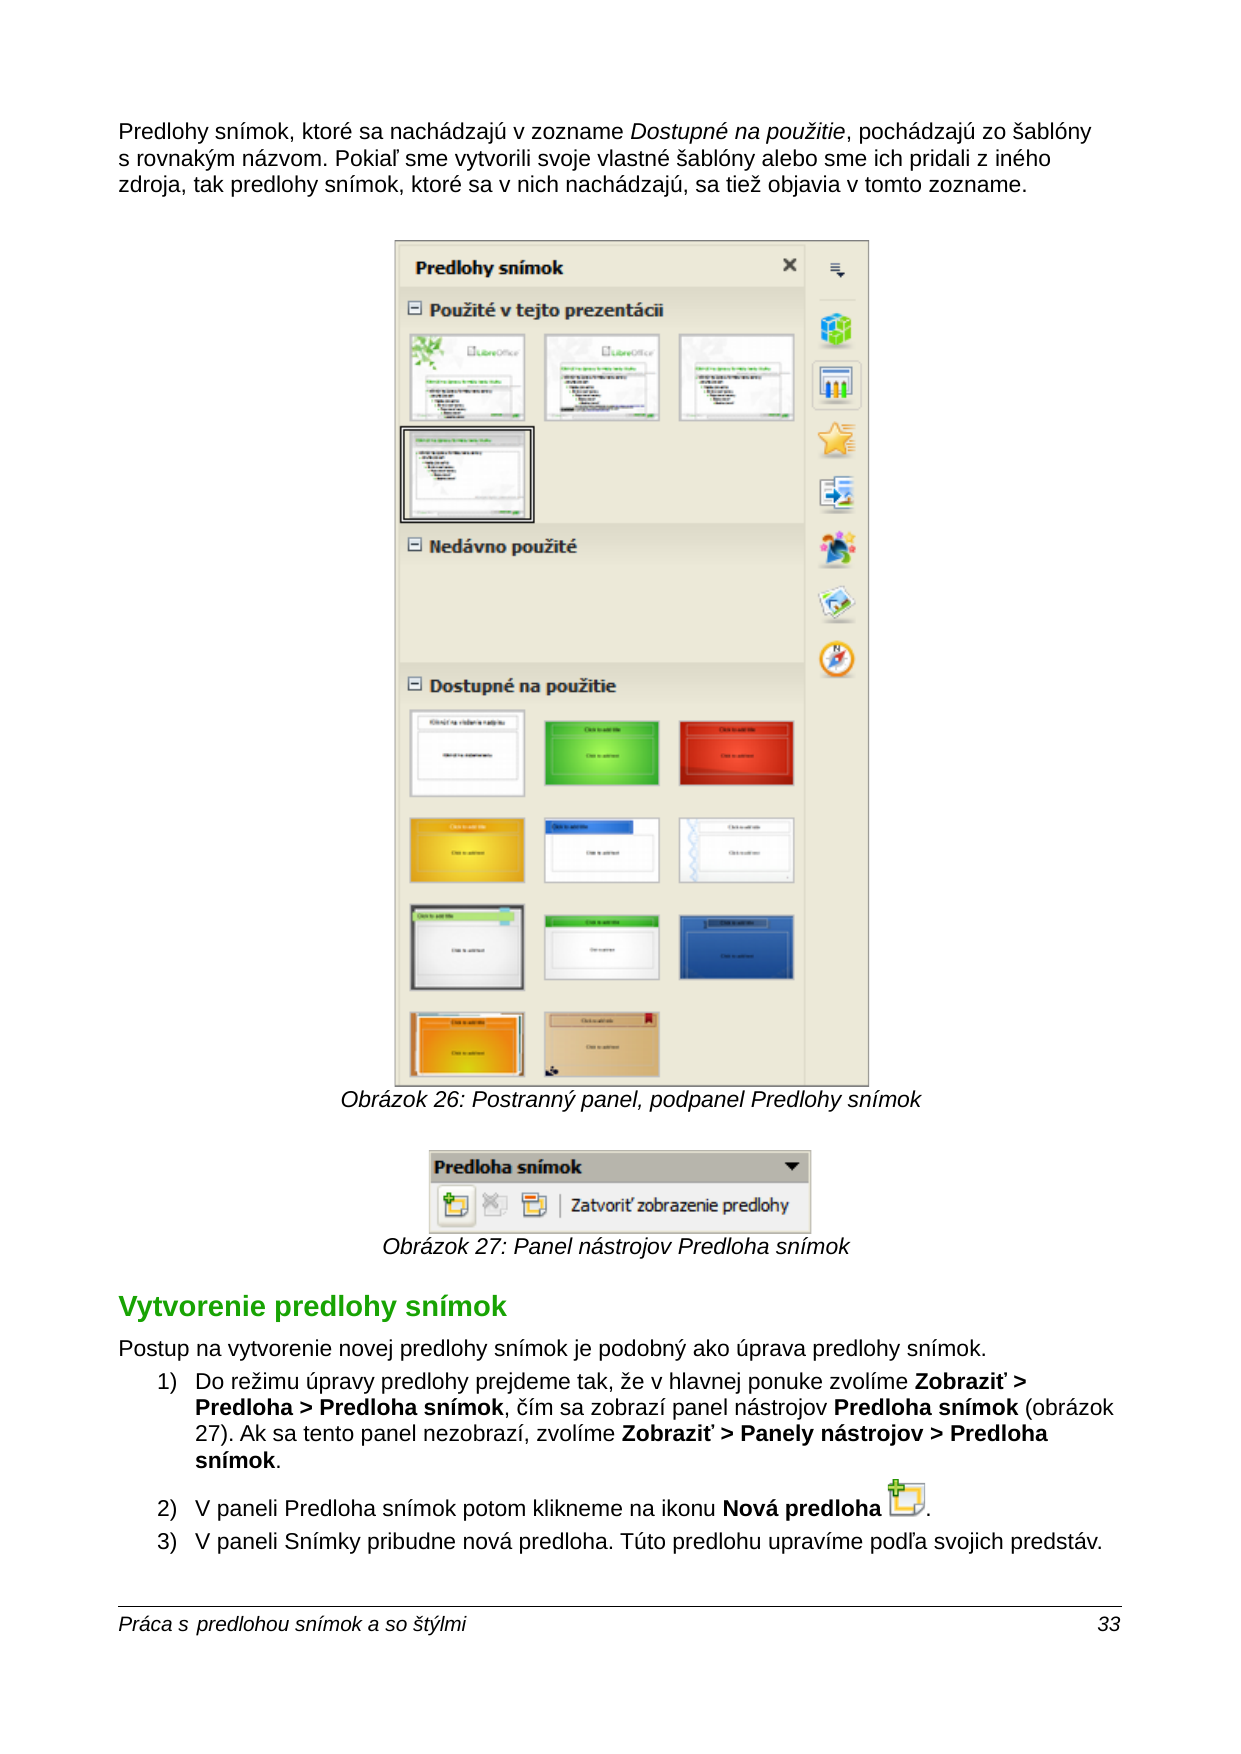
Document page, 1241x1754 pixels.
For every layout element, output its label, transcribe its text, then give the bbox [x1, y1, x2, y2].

picture [887, 1479, 926, 1517]
picture [394, 240, 870, 1087]
list V paneli Snímky pribudne nová predloha. Túto predlohu upravíme podľa svojich predstáv. [177, 1528, 1122, 1554]
list V paneli Predloha snímok potom klikneme na ikonu Nová predloha . [177, 1479, 1122, 1522]
text Predlohy snímok, ktoré sa nachádzajú v zozname Dostupné na použitie, pochádzajú zo šablóny s rovnakým názvom. Pokiaľ sme vytvorili svoje vlastné šablóny alebo sme ich pridali z iného zdroja, tak predlohy snímok, ktoré sa v nich nachádzajú, sa tiež objavia v tomto zozname. [118, 118, 1122, 197]
list Do režimu úpravy predlohy prejdeme tak, že v hlavnej ponuke zvolíme Zobraziť > Predloha > Predloha snímok, čím sa zobrazí panel nástrojov Predloha snímok (obrázok 27). Ak sa tento panel nezobrazí, zvolíme Zobraziť > Panely nástrojov > Predloha snímok. [177, 1368, 1122, 1473]
subtitle Vytvorenie predlohy snímok [118, 1289, 1122, 1322]
picture [428, 1150, 812, 1234]
text Obrázok 26: Postranný panel, podpanel Predlohy snímok [314, 252, 950, 1113]
text Obrázok 27: Panel nástrojov Predloha snímok [374, 1161, 867, 1259]
list Postup na vytvorenie novej predlohy snímok je podobný ako úprava predlohy snímok. [118, 1335, 1122, 1361]
